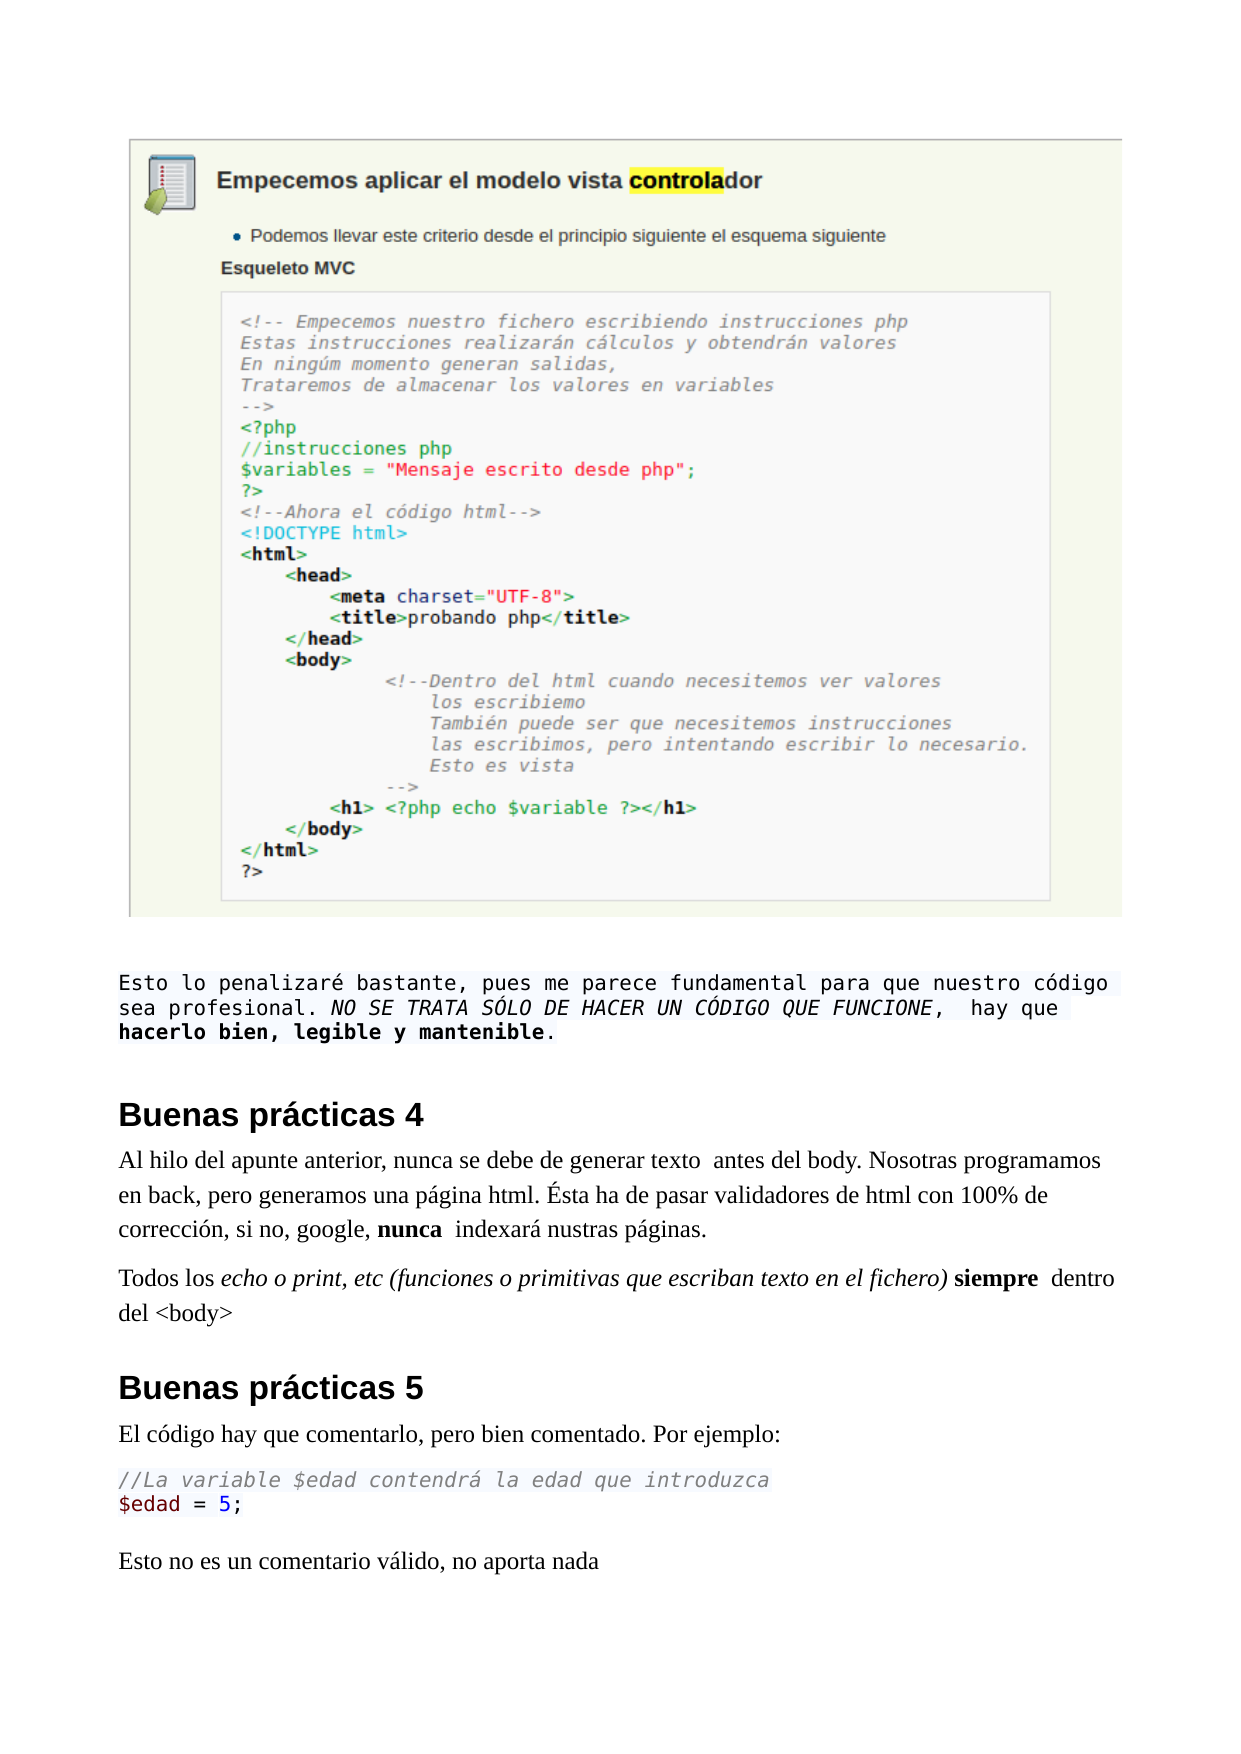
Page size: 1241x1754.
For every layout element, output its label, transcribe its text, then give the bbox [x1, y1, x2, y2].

text Todos los echo o print, etc (funciones o primitivas que escriban texto en el fichero) siempre dentro del <body> [118, 1263, 1122, 1327]
subtitle Buenas prácticas 5 [118, 1368, 1122, 1407]
text Esto lo penalizaré bastante, pues me parece fundamental para que nuestro código sea profesional. NO SE TRATA SÓLO DE HACER UN CÓDIGO QUE FUNCIONE, hay que hacerlo bien, legible y mantenible. [118, 971, 1122, 1044]
picture [118, 118, 1123, 917]
text Esto no es un comentario válido, no aporta nada [118, 1546, 1122, 1575]
text Al hilo del apunte anterior, nunca se debe de generar texto antes del body. Nosotras programamos en back, pero generamos una página html. Ésta ha de pasar validadores de html con 100% de corrección, si no, google, nunca indexará nustras páginas. [118, 1146, 1122, 1243]
text //La variable $edad contendrá la edad que introduzca [118, 1468, 1122, 1492]
text $edad = 5; [118, 1492, 1122, 1517]
subtitle Buenas prácticas 4 [118, 1094, 1122, 1133]
text El código hay que comentarlo, pero bien comentado. Por ejemplo: [118, 1419, 1122, 1448]
